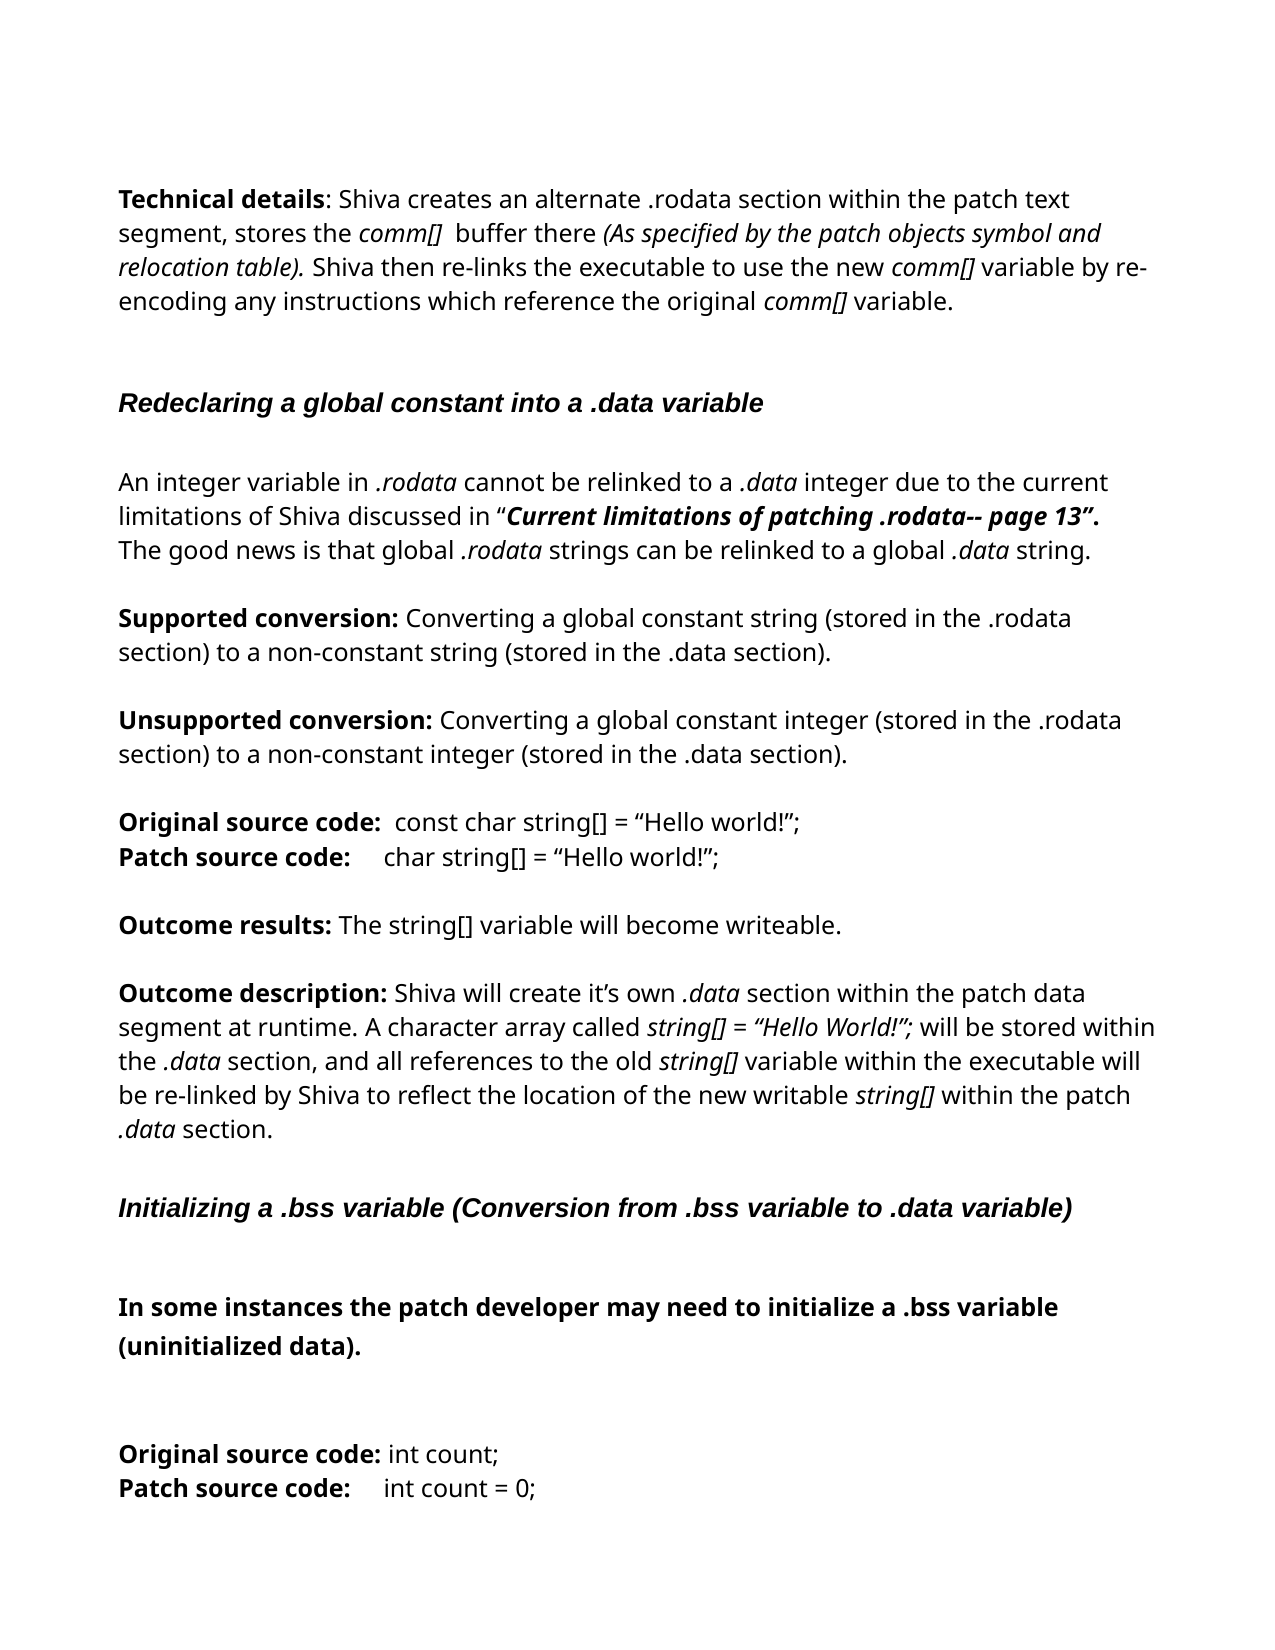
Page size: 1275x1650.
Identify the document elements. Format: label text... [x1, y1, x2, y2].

text Original source code: const char string[] = “Hello world!”; [118, 805, 1157, 839]
subtitle Redeclaring a global constant into a .data variable [118, 387, 1157, 418]
text Patch source code: char string[] = “Hello world!”; [118, 839, 1157, 873]
text Patch source code: int count = 0; [118, 1471, 1157, 1504]
text Outcome description: Shiva will create it’s own .data section within the patch data segment at runtime. A character array called string[] = “Hello World!”; will be stored within the .data section, and all references to the old string[] variable within the executable will be re-linked by Shiva to reflect the location of the new writable string[] within the patch .data section. [118, 975, 1157, 1146]
text The good news is that global .rodata strings can be relinked to a global .data string. [118, 533, 1157, 567]
subtitle Initializing a .bss variable (Conversion from .bss variable to .data variable) [118, 1192, 1157, 1223]
text An integer variable in .rodata cannot be relinked to a .data integer due to the current limitations of Shiva discussed in “Current limitations of patching .rodata-- page 13”. [118, 464, 1157, 533]
text Supported conversion: Converting a global constant string (stored in the .rodata section) to a non-constant string (stored in the .data section). [118, 601, 1157, 669]
text Original source code: int count; [118, 1436, 1157, 1471]
text Unsupported conversion: Converting a global constant integer (stored in the .rodata section) to a non-constant integer (stored in the .data section). [118, 703, 1157, 771]
text Outcome results: The string[] variable will become writeable. [118, 907, 1157, 941]
text In some instances the patch developer may need to initialize a .bss variable (uninitialized data). [118, 1290, 1157, 1363]
text Technical details: Shiva creates an alternate .rodata section within the patch text segment, stores the comm[] buffer there (As specified by the patch objects symbol and relocation table). Shiva then re-links the executable to use the new comm[] variable by re-encoding any instructions which reference the original comm[] variable. [118, 182, 1157, 318]
